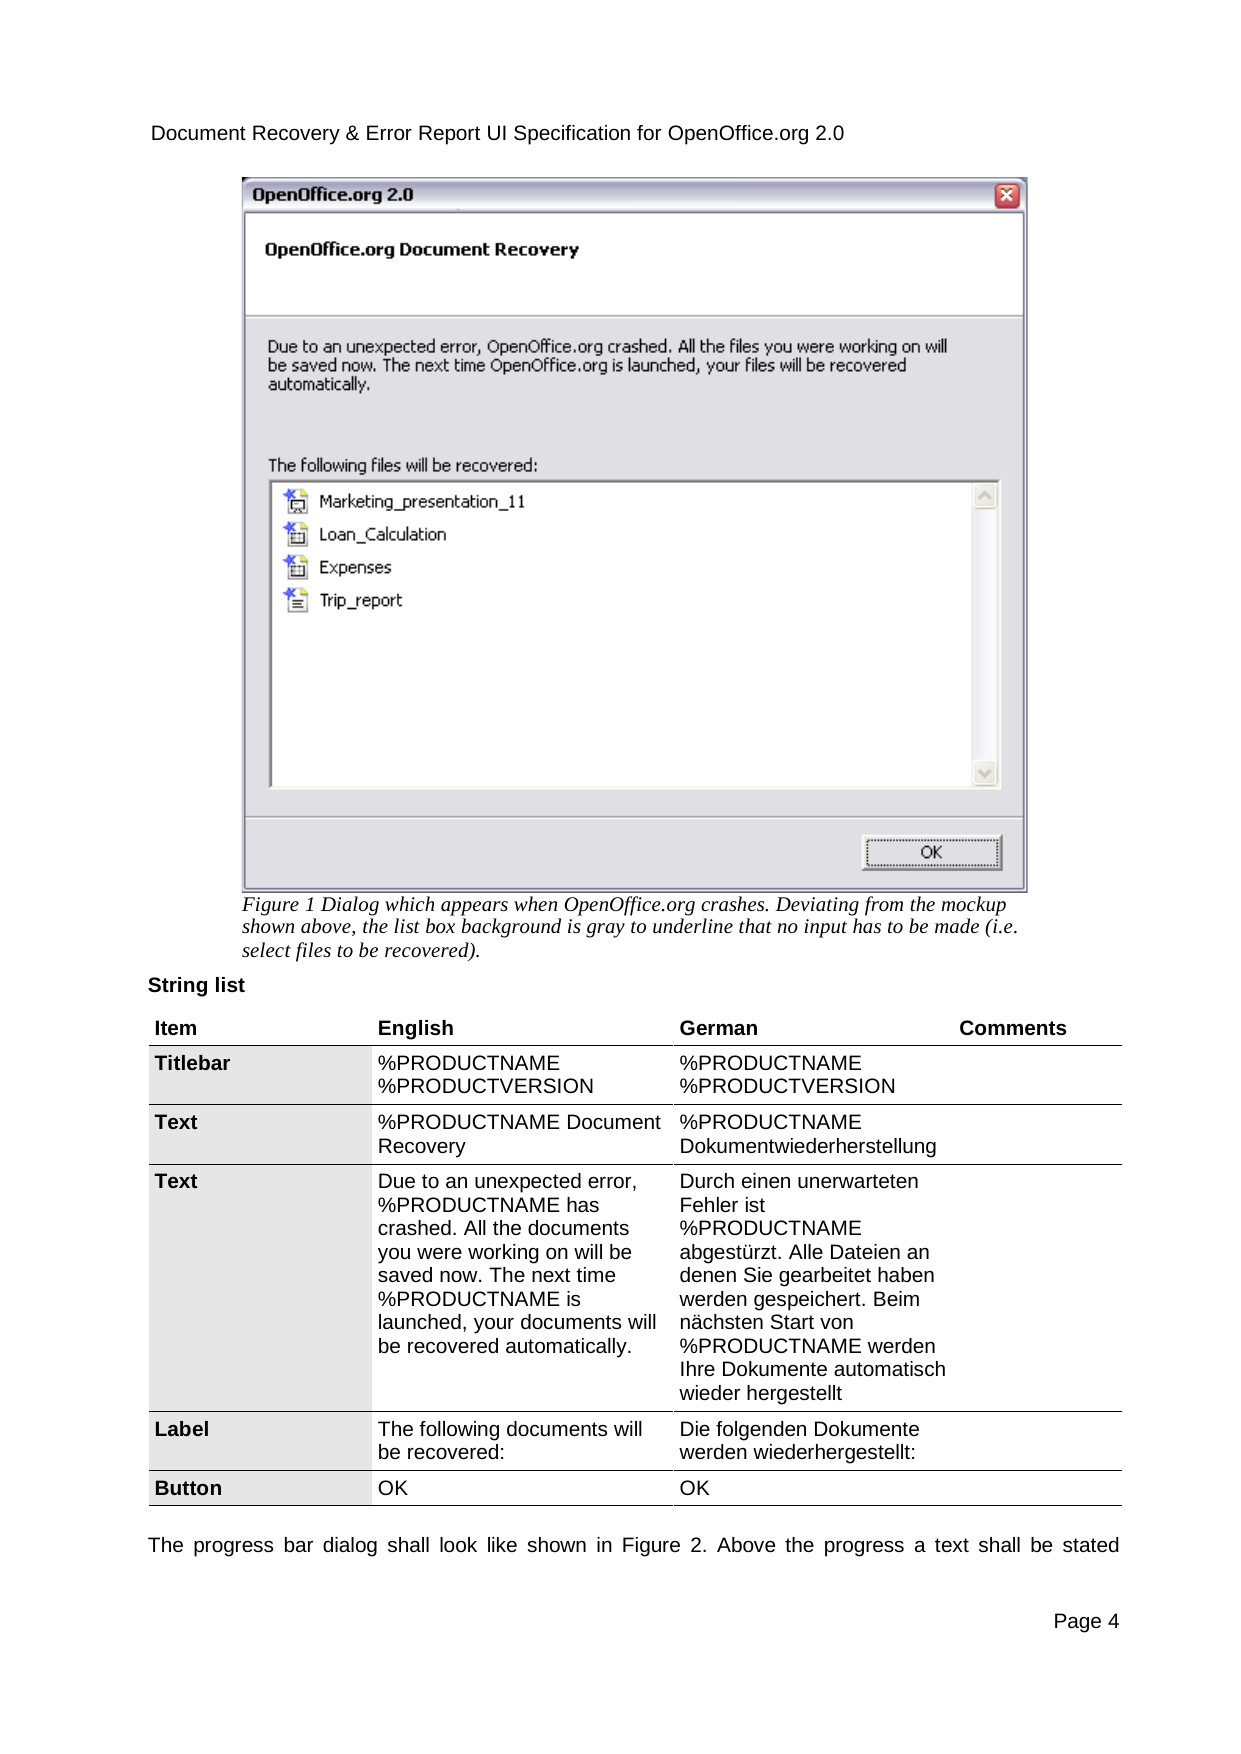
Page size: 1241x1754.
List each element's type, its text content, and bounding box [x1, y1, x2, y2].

table_cell Due to an unexpected error, %PRODUCTNAME has crashed. All the documents you were working on will be saved now. The next time %PRODUCTNAME is launched, your documents will be recovered automatically. [372, 1165, 673, 1411]
table_cell %PRODUCTNAME Dokumentwiederherstellung [674, 1105, 953, 1164]
table_cell [953, 1471, 1122, 1505]
table_cell %PRODUCTNAME %PRODUCTVERSION [674, 1046, 953, 1104]
table_cell Label [149, 1412, 372, 1470]
table_cell Text [149, 1105, 372, 1164]
text The progress bar dialog shall look like shown in Figure 2. Above the progress a text shall be stated [148, 1534, 1122, 1557]
text Figure 1 Dialog which appears when OpenOffice.org crashes. Deviating from the mockup shown above, the list box background is gray to underline that no input has to be made (i.e. select files to be recovered). [242, 893, 1028, 961]
table_cell [953, 1165, 1122, 1411]
table_header German [674, 1010, 953, 1045]
table_cell OK [372, 1471, 673, 1505]
table_cell [953, 1412, 1122, 1470]
table_cell Titlebar [149, 1046, 372, 1104]
table_cell %PRODUCTNAME %PRODUCTVERSION [372, 1046, 673, 1104]
table_header Item [149, 1010, 372, 1045]
table_cell Text [149, 1165, 372, 1411]
table_cell [953, 1105, 1122, 1164]
table_cell Durch einen unerwarteten Fehler ist %PRODUCTNAME abgestürzt. Alle Dateien an denen Sie gearbeitet haben werden gespeichert. Beim nächsten Start von %PRODUCTNAME werden Ihre Dokumente automatisch wieder hergestellt [674, 1165, 953, 1411]
table_cell Die folgenden Dokumente werden wiederhergestellt: [674, 1412, 953, 1470]
table_cell OK [674, 1471, 953, 1505]
table_cell %PRODUCTNAME Document Recovery [372, 1105, 673, 1164]
table_header English [372, 1010, 673, 1045]
table_cell The following documents will be recovered: [372, 1412, 673, 1470]
text String list [148, 974, 1122, 997]
table_header Comments [953, 1010, 1122, 1045]
table_cell Button [149, 1471, 372, 1505]
table_cell [953, 1046, 1122, 1104]
